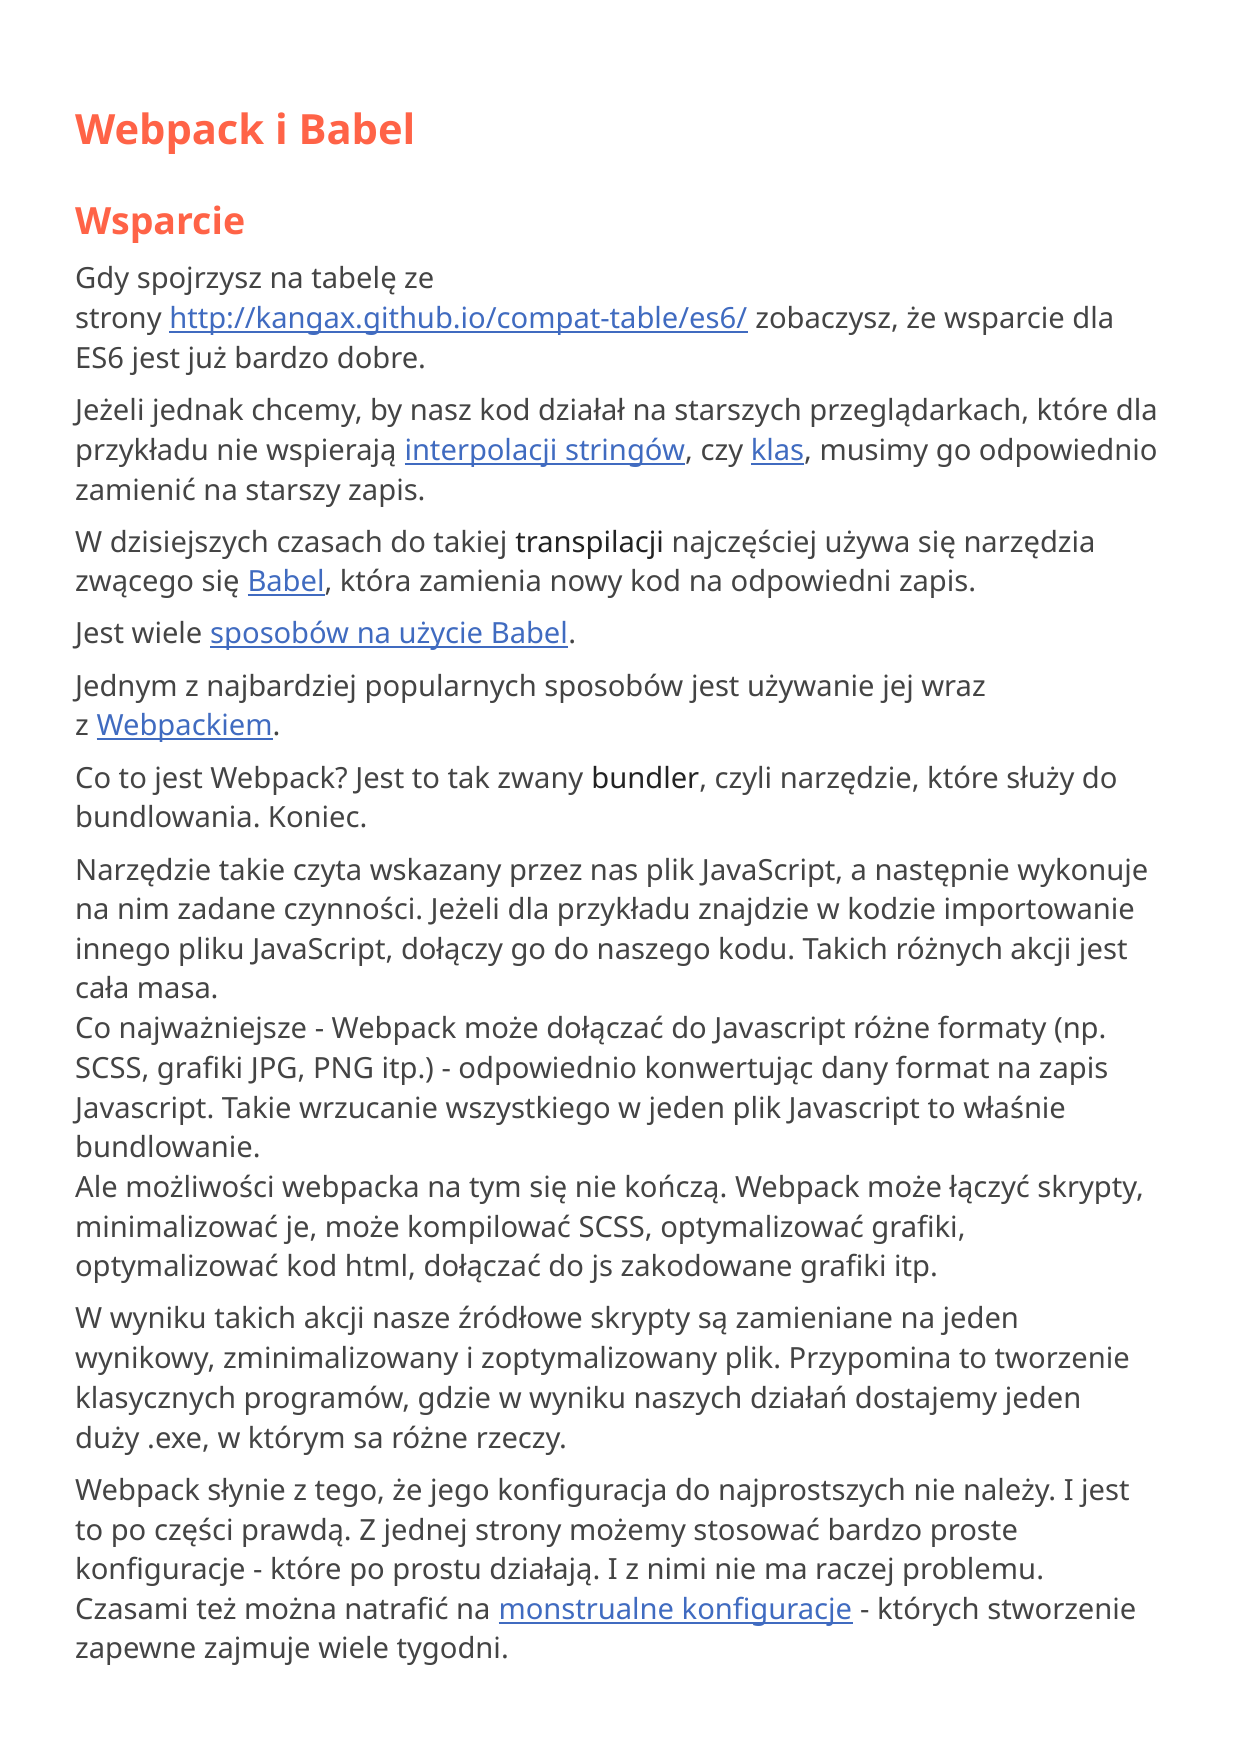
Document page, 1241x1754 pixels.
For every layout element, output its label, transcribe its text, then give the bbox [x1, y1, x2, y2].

text W dzisiejszych czasach do takiej transpilacji najczęściej używa się narzędzia zwącego się Babel, która zamienia nowy kod na odpowiedni zapis. [75, 521, 1165, 600]
text Webpack słynie z tego, że jego konfiguracja do najprostszych nie należy. I jest to po części prawdą. Z jednej strony możemy stosować bardzo proste konfiguracje - które po prostu działają. I z nimi nie ma raczej problemu. Czasami też można natrafić na monstrualne konfiguracje - których stworzenie zapewne zajmuje wiele tygodni. [75, 1469, 1165, 1667]
text Gdy spojrzysz na tabelę ze strony http://kangax.github.io/compat-table/es6/ zobaczysz, że wsparcie dla ES6 jest już bardzo dobre. [75, 258, 1165, 377]
subtitle Wsparcie [75, 194, 1165, 245]
subtitle Webpack i Babel [75, 100, 1165, 157]
text Co to jest Webpack? Jest to tak zwany bundler, czyli narzędzie, które służy do bundlowania. Koniec. [75, 757, 1165, 836]
text Jest wiele sposobów na użycie Babel. [75, 613, 1165, 652]
text Jeżeli jednak chcemy, by nasz kod działał na starszych przeglądarkach, które dla przykładu nie wspierają interpolacji stringów, czy klas, musimy go odpowiednio zamienić na starszy zapis. [75, 389, 1165, 508]
text W wyniku takich akcji nasze źródłowe skrypty są zamieniane na jeden wynikowy, zminimalizowany i zoptymalizowany plik. Przypomina to tworzenie klasycznych programów, gdzie w wyniku naszych działań dostajemy jeden duży .exe, w którym sa różne rzeczy. [75, 1298, 1165, 1457]
text Jednym z najbardziej popularnych sposobów jest używanie jej wraz z Webpackiem. [75, 665, 1165, 744]
text Narzędzie takie czyta wskazany przez nas plik JavaScript, a następnie wykonuje na nim zadane czynności. Jeżeli dla przykładu znajdzie w kodzie importowanie innego pliku JavaScript, dołączy go do naszego kodu. Takich różnych akcji jest cała masa. Co najważniejsze - Webpack może dołączać do Javascript różne formaty (np. SCSS, grafiki JPG, PNG itp.) - odpowiednio konwertując dany format na zapis Javascript. Takie wrzucanie wszystkiego w jeden plik Javascript to właśnie bundlowanie. Ale możliwości webpacka na tym się nie kończą. Webpack może łączyć skrypty, minimalizować je, może kompilować SCSS, optymalizować grafiki, optymalizować kod html, dołączać do js zakodowane grafiki itp. [75, 849, 1165, 1285]
